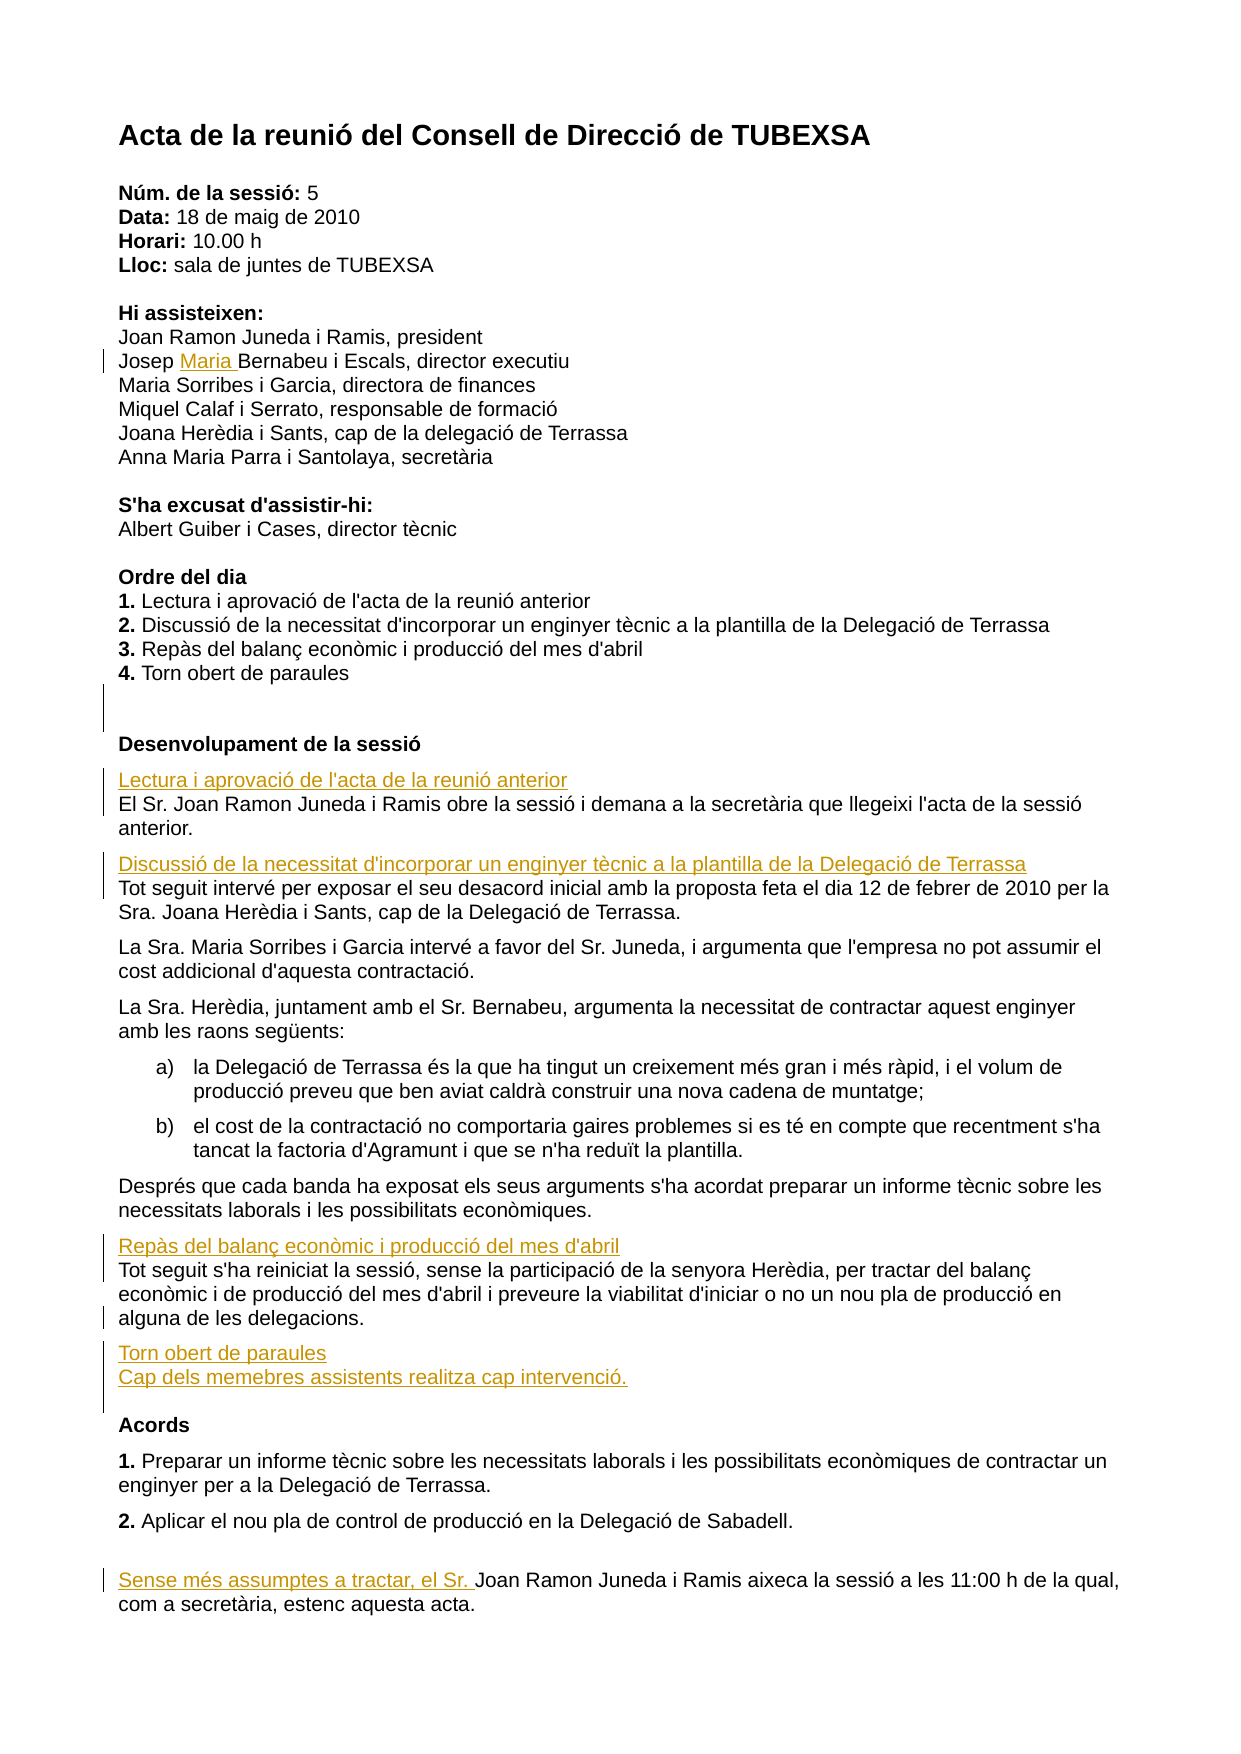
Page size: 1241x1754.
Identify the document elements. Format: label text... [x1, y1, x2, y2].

text Anna Maria Parra i Santolaya, secretària [118, 445, 1122, 469]
text La Sra. Herèdia, juntament amb el Sr. Bernabeu, argumenta la necessitat de contractar aquest enginyer amb les raons següents: [118, 995, 1122, 1043]
text Desenvolupament de la sessió [118, 732, 1122, 756]
text Després que cada banda ha exposat els seus arguments s'ha acordat preparar un informe tècnic sobre les necessitats laborals i les possibilitats econòmiques. [118, 1174, 1122, 1222]
list la Delegació de Terrassa és la que ha tingut un creixement més gran i més ràpid, i el volum de producció preveu que ben aviat caldrà construir una nova cadena de muntatge; [156, 1054, 1122, 1102]
text 2. Discussió de la necessitat d'incorporar un enginyer tècnic a la plantilla de la Delegació de Terrassa [118, 612, 1122, 636]
text Cap dels memebres assistents realitza cap intervenció. [118, 1365, 1122, 1389]
text Acta de la reunió del Consell de Direcció de TUBEXSA [118, 118, 1122, 152]
text Tot seguit intervé per exposar el seu desacord inicial amb la proposta feta el dia 12 de febrer de 2010 per la Sra. Joana Herèdia i Sants, cap de la Delegació de Terrassa. [118, 876, 1122, 923]
text Lloc: sala de juntes de TUBEXSA [118, 253, 1122, 277]
text Discussió de la necessitat d'incorporar un enginyer tècnic a la plantilla de la Delegació de Terrassa [118, 852, 1122, 876]
text Data: 18 de maig de 2010 [118, 205, 1122, 229]
text Josep Maria Bernabeu i Escals, director executiu [118, 349, 1122, 373]
text 1. Lectura i aprovació de l'acta de la reunió anterior [118, 588, 1122, 612]
text Ordre del dia [118, 564, 1122, 588]
text Horari: 10.00 h [118, 229, 1122, 253]
text Núm. de la sessió: 5 [118, 181, 1122, 205]
text Repàs del balanç econòmic i producció del mes d'abril [118, 1234, 1122, 1258]
list el cost de la contractació no comportaria gaires problemes si es té en compte que recentment s'ha tancat la factoria d'Agramunt i que se n'ha reduït la plantilla. [156, 1114, 1122, 1162]
text Maria Sorribes i Garcia, directora de finances [118, 373, 1122, 397]
text Lectura i aprovació de l'acta de la reunió anterior [118, 768, 1122, 792]
text Torn obert de paraules [118, 1341, 1122, 1365]
text 4. Torn obert de paraules [118, 660, 1122, 684]
text El Sr. Joan Ramon Juneda i Ramis obre la sessió i demana a la secretària que llegeixi l'acta de la sessió anterior. [118, 792, 1122, 840]
text Joana Herèdia i Sants, cap de la delegació de Terrassa [118, 421, 1122, 445]
text 3. Repàs del balanç econòmic i producció del mes d'abril [118, 636, 1122, 660]
text 2. Aplicar el nou pla de control de producció en la Delegació de Sabadell. [118, 1508, 1122, 1532]
text La Sra. Maria Sorribes i Garcia intervé a favor del Sr. Juneda, i argumenta que l'empresa no pot assumir el cost addicional d'aquesta contractació. [118, 935, 1122, 983]
text Joan Ramon Juneda i Ramis, president [118, 325, 1122, 349]
text Albert Guiber i Cases, director tècnic [118, 517, 1122, 541]
text Miquel Calaf i Serrato, responsable de formació [118, 397, 1122, 421]
text Tot seguit s'ha reiniciat la sessió, sense la participació de la senyora Herèdia, per tractar del balanç econòmic i de producció del mes d'abril i preveure la viabilitat d'iniciar o no un nou pla de producció en alguna de les delegacions. [118, 1258, 1122, 1329]
text S'ha excusat d'assistir-hi: [118, 493, 1122, 517]
text Sense més assumptes a tractar, el Sr. Joan Ramon Juneda i Ramis aixeca la sessió a les 11:00 h de la qual, com a secretària, estenc aquesta acta. [118, 1568, 1122, 1616]
text Acords [118, 1413, 1122, 1437]
text 1. Preparar un informe tècnic sobre les necessitats laborals i les possibilitats econòmiques de contractar un enginyer per a la Delegació de Terrassa. [118, 1449, 1122, 1497]
text Hi assisteixen: [118, 301, 1122, 325]
